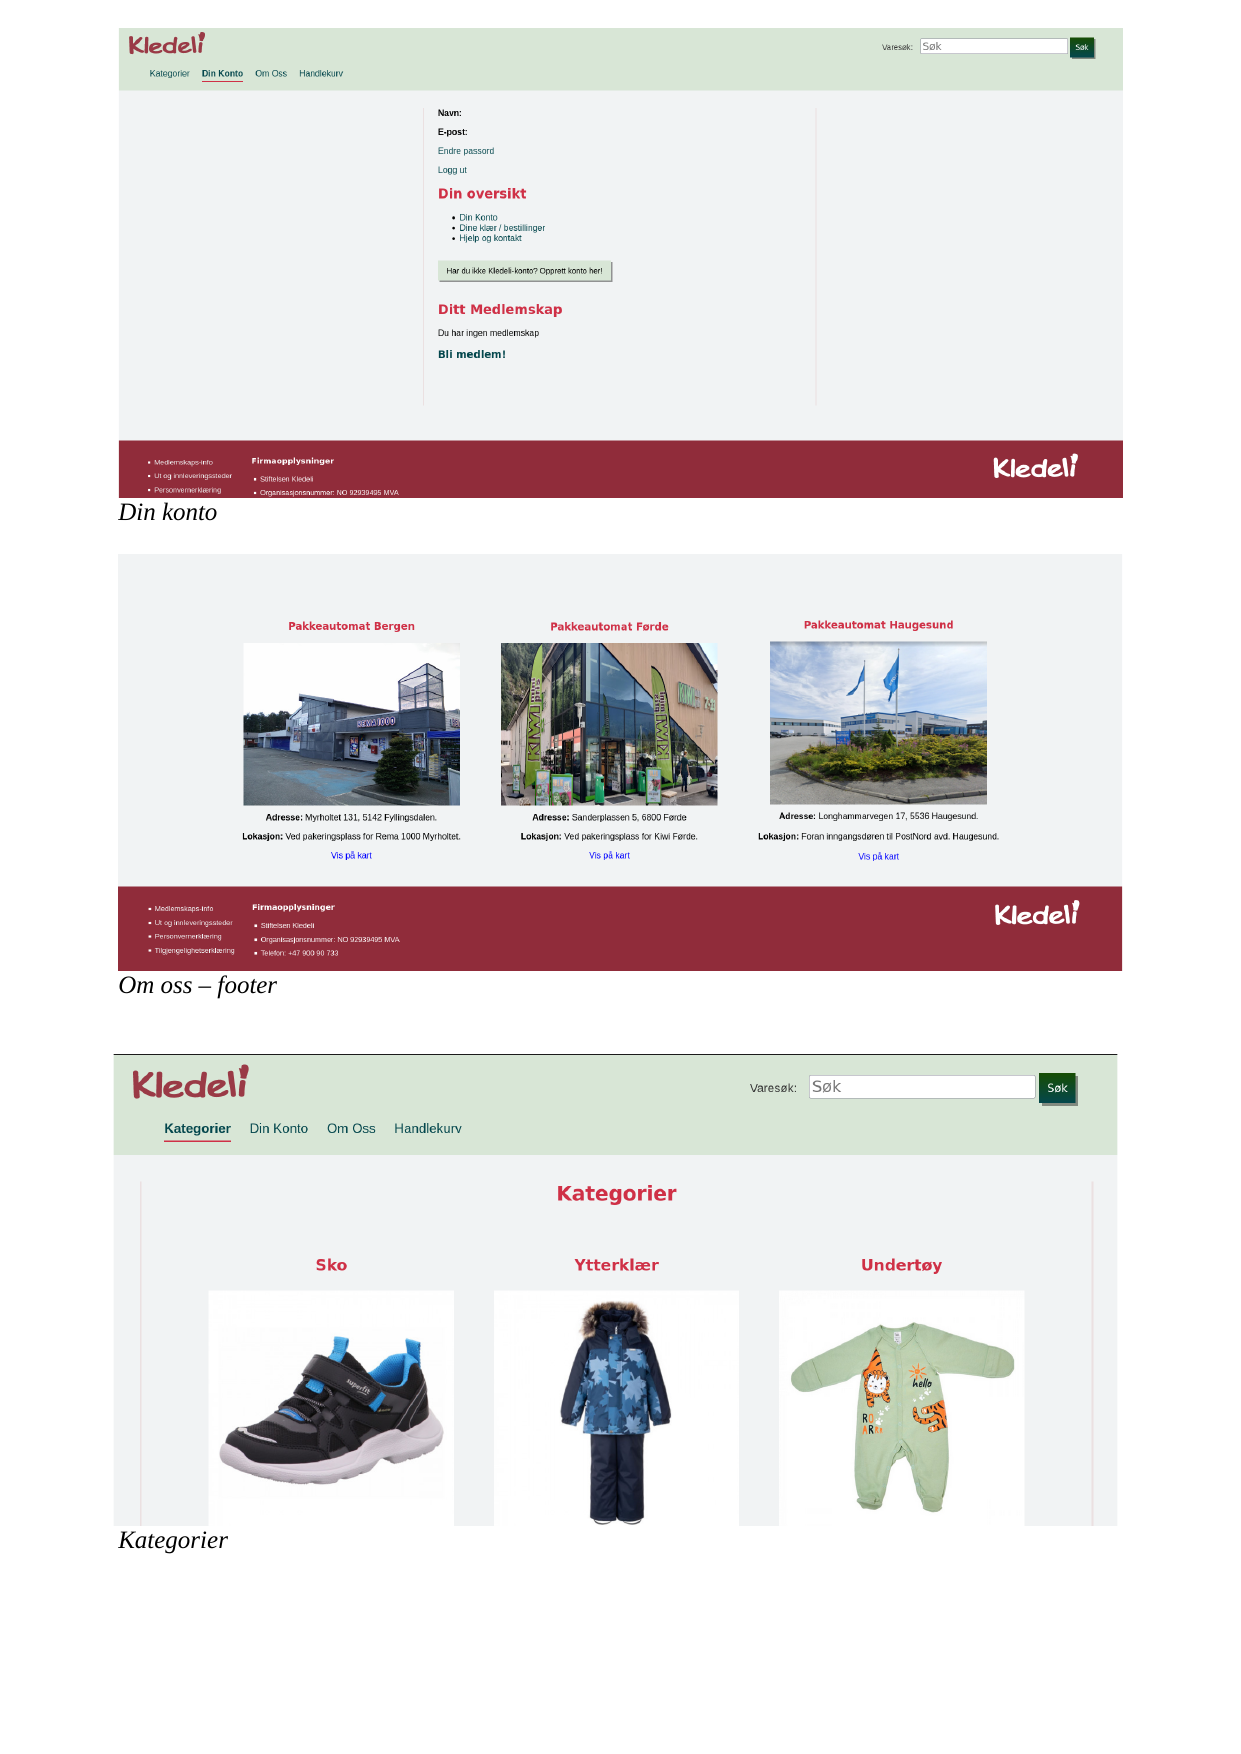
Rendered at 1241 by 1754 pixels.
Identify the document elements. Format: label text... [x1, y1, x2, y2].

text Om oss – footer [118, 971, 1122, 999]
text Kategorier [118, 1028, 1122, 1554]
picture [113, 1054, 1118, 1526]
picture [118, 554, 1123, 971]
text Din konto [118, 498, 1122, 526]
picture [118, 28, 1123, 498]
